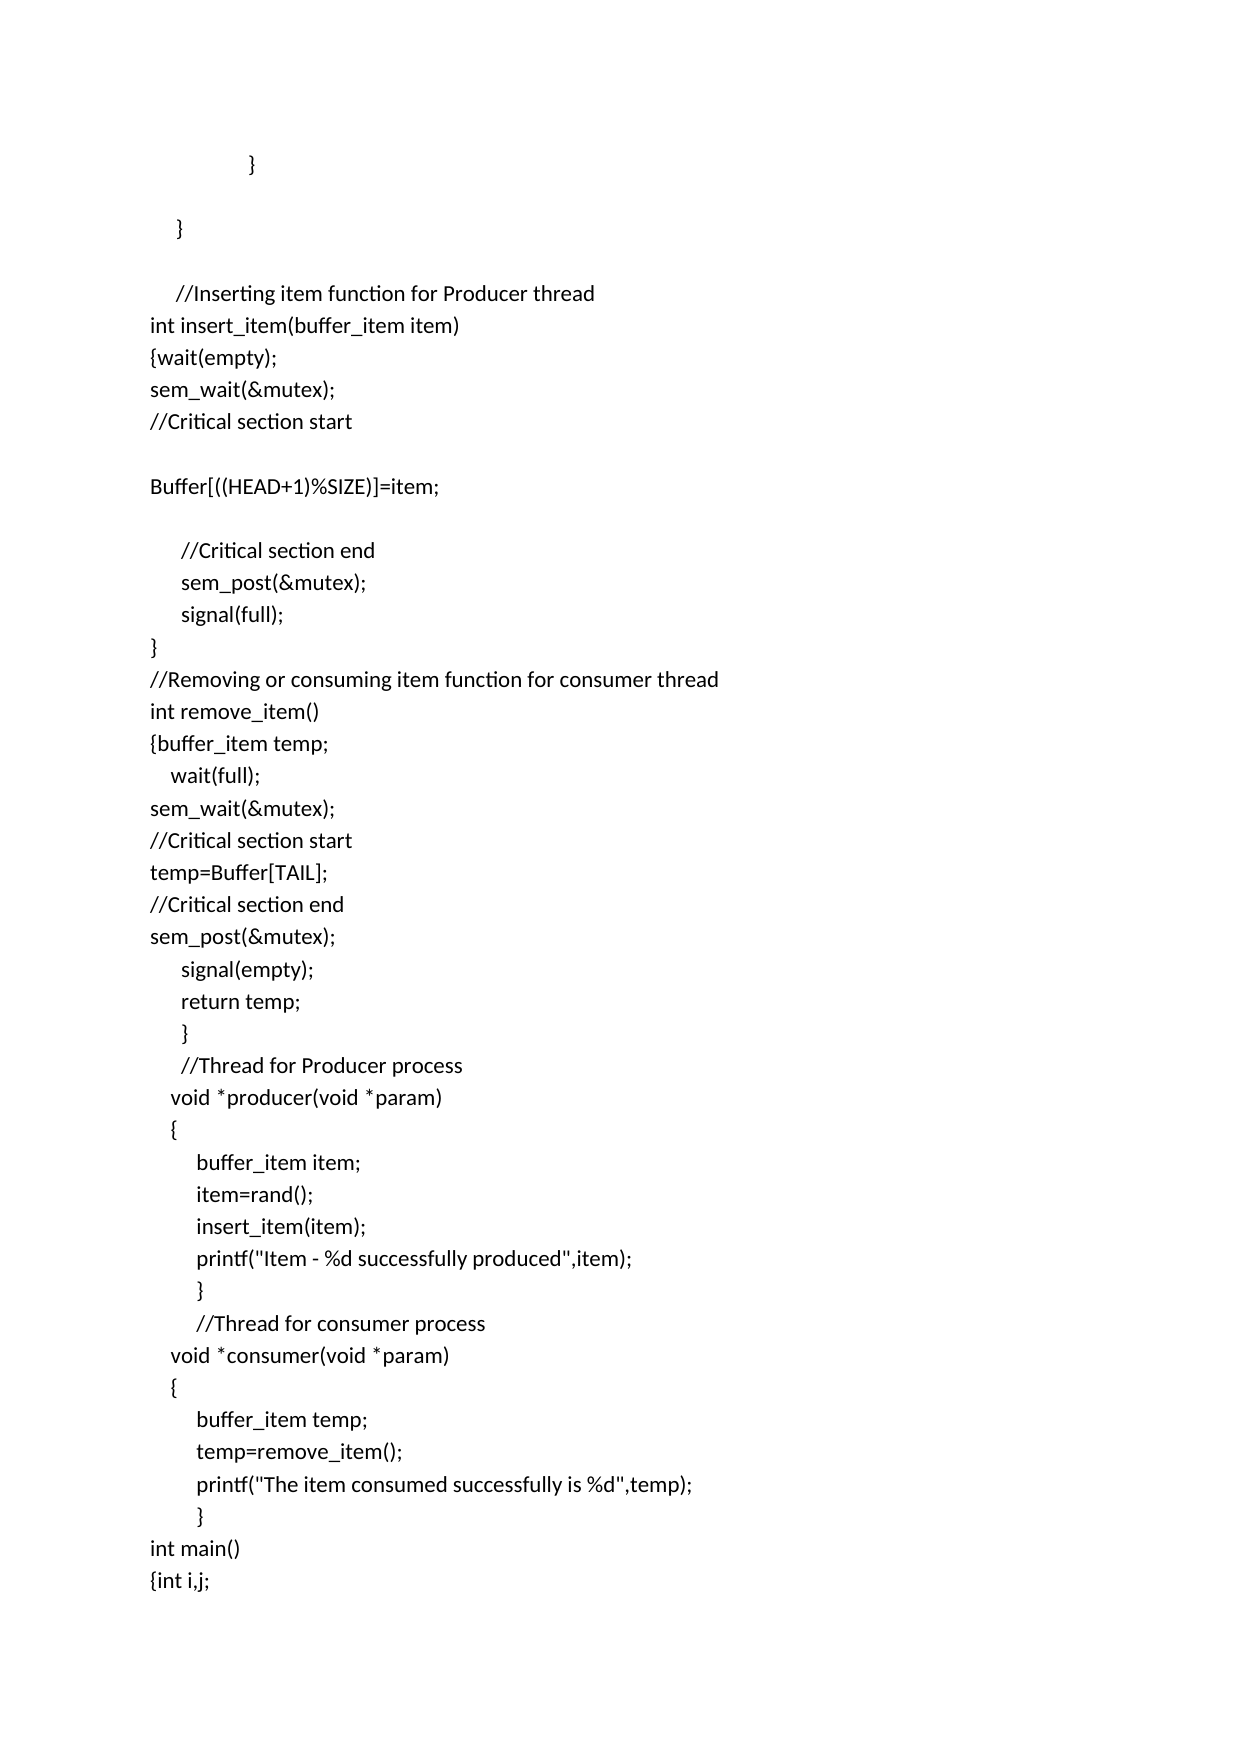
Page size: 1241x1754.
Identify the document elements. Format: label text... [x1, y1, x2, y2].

text int insert_item(buffer_item item) [150, 311, 1091, 339]
text sem_post(&mutex); [150, 922, 1091, 951]
text temp=remove_item(); [150, 1437, 1091, 1466]
text {buffer_item temp; [150, 729, 1091, 757]
text signal(empty); [150, 955, 1091, 983]
text wait(full); [150, 762, 1091, 789]
text Buffer[((HEAD+1)%SIZE)]=item; [150, 472, 1091, 500]
text { [150, 1116, 1091, 1144]
text //Critical section start [150, 407, 1091, 436]
text sem_post(&mutex); [150, 568, 1091, 596]
text } [150, 214, 1091, 242]
text //Inserting item function for Producer thread [150, 279, 1091, 307]
text sem_wait(&mutex); [150, 794, 1091, 822]
text insert_item(item); [150, 1212, 1091, 1240]
text //Thread for consumer process [150, 1309, 1091, 1337]
text //Removing or consuming item function for consumer thread [150, 665, 1091, 693]
text } [150, 1502, 1091, 1530]
text {wait(empty); [150, 343, 1091, 371]
text return temp; [150, 987, 1091, 1015]
text printf("Item - %d successfully produced",item); [150, 1244, 1091, 1272]
text } [150, 1019, 1091, 1047]
text printf("The item consumed successfully is %d",temp); [150, 1470, 1091, 1498]
text int main() [150, 1534, 1091, 1562]
text sem_wait(&mutex); [150, 375, 1091, 403]
text temp=Buffer[TAIL]; [150, 858, 1091, 886]
text } [150, 150, 1091, 178]
text //Critical section start [150, 826, 1091, 854]
text signal(full); [150, 601, 1091, 629]
text buffer_item temp; [150, 1405, 1091, 1433]
text //Critical section end [150, 890, 1091, 918]
text void *consumer(void *param) [150, 1341, 1091, 1369]
text void *producer(void *param) [150, 1083, 1091, 1111]
text item=rand(); [150, 1180, 1091, 1208]
text //Critical section end [150, 536, 1091, 564]
text buffer_item item; [150, 1148, 1091, 1176]
text } [150, 633, 1091, 661]
text int remove_item() [150, 697, 1091, 725]
text //Thread for Producer process [150, 1051, 1091, 1079]
text {int i,j; [150, 1566, 1091, 1594]
text } [150, 1277, 1091, 1304]
text { [150, 1373, 1091, 1401]
